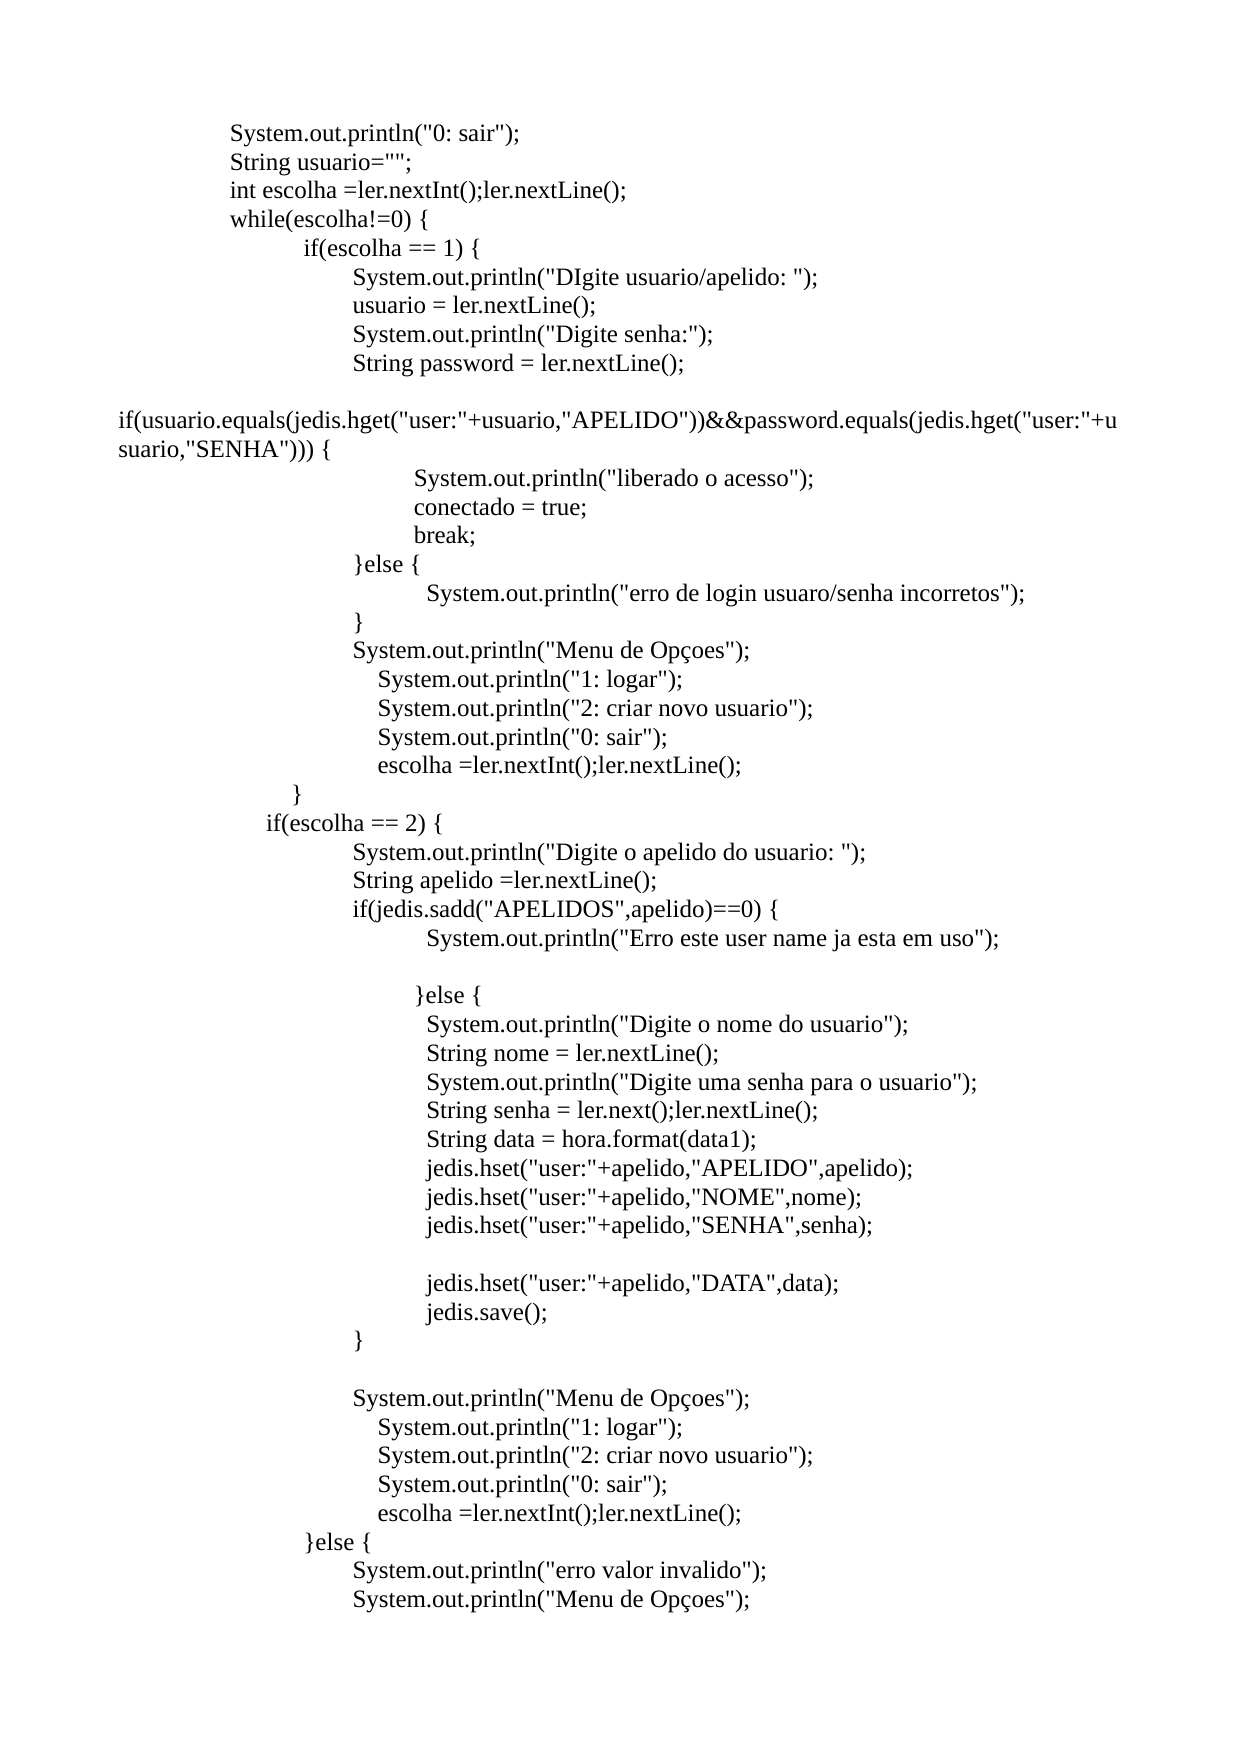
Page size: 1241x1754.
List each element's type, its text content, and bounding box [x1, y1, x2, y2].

text System.out.println("2: criar novo usuario"); [118, 1441, 1122, 1469]
text System.out.println("erro valor invalido"); [118, 1556, 1122, 1584]
text System.out.println("1: logar"); [118, 1412, 1122, 1441]
text if(jedis.sadd("APELIDOS",apelido)==0) { [118, 894, 1122, 923]
text System.out.println("0: sair"); [118, 1469, 1122, 1498]
text System.out.println("Erro este user name ja esta em uso"); [118, 923, 1122, 952]
text System.out.println("0: sair"); [118, 118, 1122, 147]
text System.out.println("1: logar"); [118, 664, 1122, 693]
text while(escolha!=0) { [118, 204, 1122, 233]
text } [118, 779, 1122, 808]
text System.out.println("0: sair"); [118, 722, 1122, 751]
text System.out.println("Digite o nome do usuario"); [118, 1009, 1122, 1038]
text System.out.println("DIgite usuario/apelido: "); [118, 262, 1122, 291]
text if(usuario.equals(jedis.hget("user:"+usuario,"APELIDO"))&&password.equals(jedis.hget("user:"+usuario,"SENHA"))) { [118, 377, 1122, 463]
text if(escolha == 2) { [118, 808, 1122, 837]
text System.out.println("Digite senha:"); [118, 319, 1122, 348]
text jedis.hset("user:"+apelido,"SENHA",senha); [118, 1211, 1122, 1268]
text if(escolha == 1) { [118, 233, 1122, 262]
text String senha = ler.next();ler.nextLine(); [118, 1096, 1122, 1124]
text System.out.println("liberado o acesso"); [118, 463, 1122, 492]
text } [118, 607, 1122, 636]
text System.out.println("2: criar novo usuario"); [118, 693, 1122, 722]
text String usuario=""; [118, 147, 1122, 176]
text conectado = true; [118, 492, 1122, 521]
text System.out.println("Menu de Opçoes"); [118, 1383, 1122, 1412]
text escolha =ler.nextInt();ler.nextLine(); [118, 1498, 1122, 1527]
text System.out.println("Digite uma senha para o usuario"); [118, 1067, 1122, 1096]
text jedis.save(); [118, 1297, 1122, 1326]
text }else { [118, 1527, 1122, 1556]
text jedis.hset("user:"+apelido,"NOME",nome); [118, 1182, 1122, 1211]
text String data = hora.format(data1); [118, 1124, 1122, 1153]
text String nome = ler.nextLine(); [118, 1038, 1122, 1067]
text String apelido =ler.nextLine(); [118, 866, 1122, 894]
text System.out.println("Menu de Opçoes"); [118, 636, 1122, 664]
text }else { [118, 549, 1122, 578]
text jedis.hset("user:"+apelido,"DATA",data); [118, 1268, 1122, 1297]
text } [118, 1326, 1122, 1354]
text int escolha =ler.nextInt();ler.nextLine(); [118, 176, 1122, 204]
text System.out.println("Menu de Opçoes"); [118, 1584, 1122, 1613]
text escolha =ler.nextInt();ler.nextLine(); [118, 751, 1122, 779]
text usuario = ler.nextLine(); [118, 291, 1122, 319]
text System.out.println("erro de login usuaro/senha incorretos"); [118, 578, 1122, 607]
text System.out.println("Digite o apelido do usuario: "); [118, 837, 1122, 866]
text break; [118, 521, 1122, 549]
text jedis.hset("user:"+apelido,"APELIDO",apelido); [118, 1153, 1122, 1182]
text }else { [118, 981, 1122, 1009]
text String password = ler.nextLine(); [118, 348, 1122, 377]
